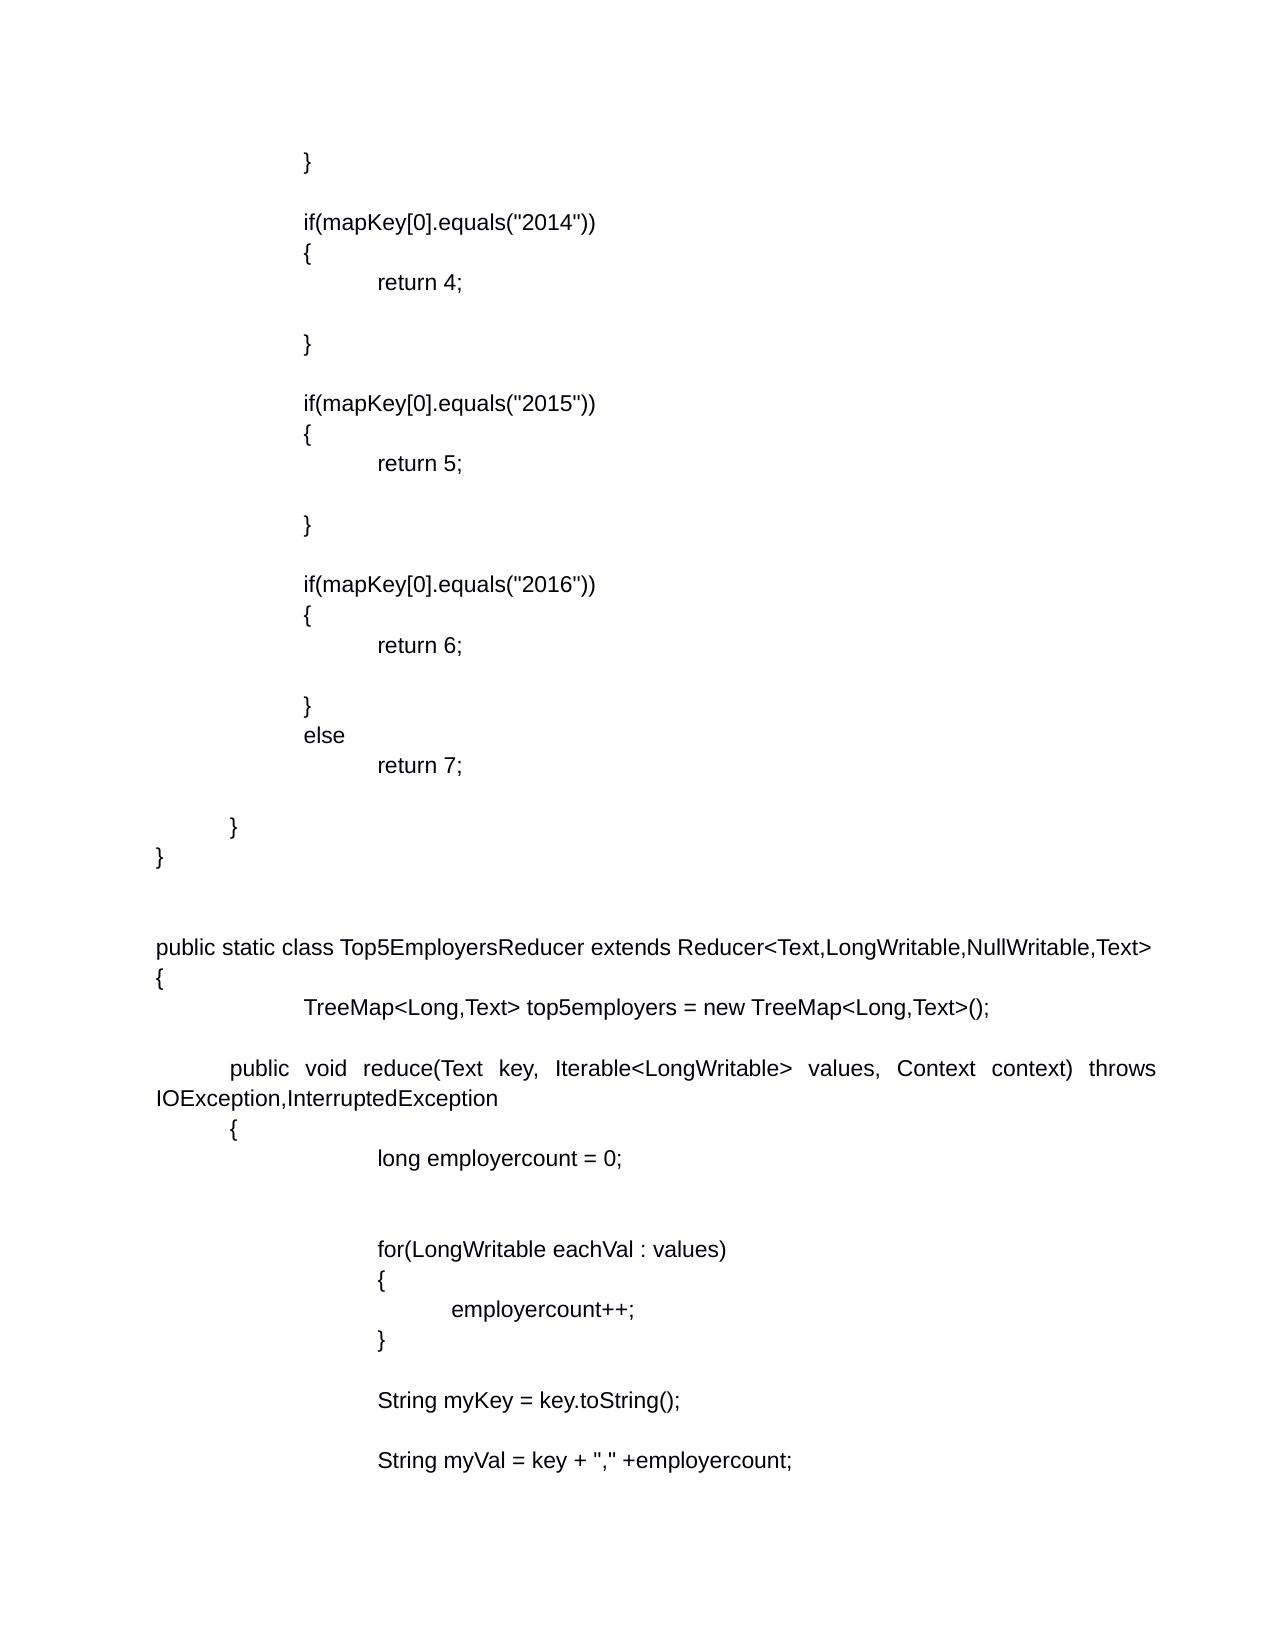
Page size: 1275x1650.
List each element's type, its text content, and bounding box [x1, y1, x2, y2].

text { [156, 1115, 1157, 1141]
text for(LongWritable eachVal : values) [156, 1236, 1157, 1262]
text return 4; [156, 269, 1157, 296]
text } [156, 813, 1157, 839]
text String myKey = key.toString(); [156, 1387, 1157, 1413]
text long employercount = 0; [156, 1145, 1157, 1172]
text { [156, 1266, 1157, 1292]
text public static class Top5EmployersReducer extends Reducer<Text,LongWritable,NullWritable,Text> [156, 934, 1157, 960]
text if(mapKey[0].equals("2015")) [156, 390, 1157, 416]
text if(mapKey[0].equals("2016")) [156, 571, 1157, 598]
text String myVal = key + "," +employercount; [156, 1447, 1157, 1474]
text if(mapKey[0].equals("2014")) [156, 209, 1157, 235]
text return 5; [156, 450, 1157, 477]
text } [156, 692, 1157, 718]
text } [156, 329, 1157, 356]
text { [156, 239, 1157, 265]
text } [156, 843, 1157, 869]
text TreeMap<Long,Text> top5employers = new TreeMap<Long,Text>(); [156, 994, 1157, 1021]
text } [156, 511, 1157, 537]
text } [156, 148, 1157, 175]
text { [156, 601, 1157, 628]
text { [156, 420, 1157, 447]
text public void reduce(Text key, Iterable<LongWritable> values, Context context) throws IOException,InterruptedException [156, 1054, 1157, 1111]
text return 6; [156, 632, 1157, 658]
text return 7; [156, 752, 1157, 779]
text employercount++; [156, 1296, 1157, 1323]
text } [156, 1326, 1157, 1353]
text { [156, 964, 1157, 990]
text else [156, 722, 1157, 749]
